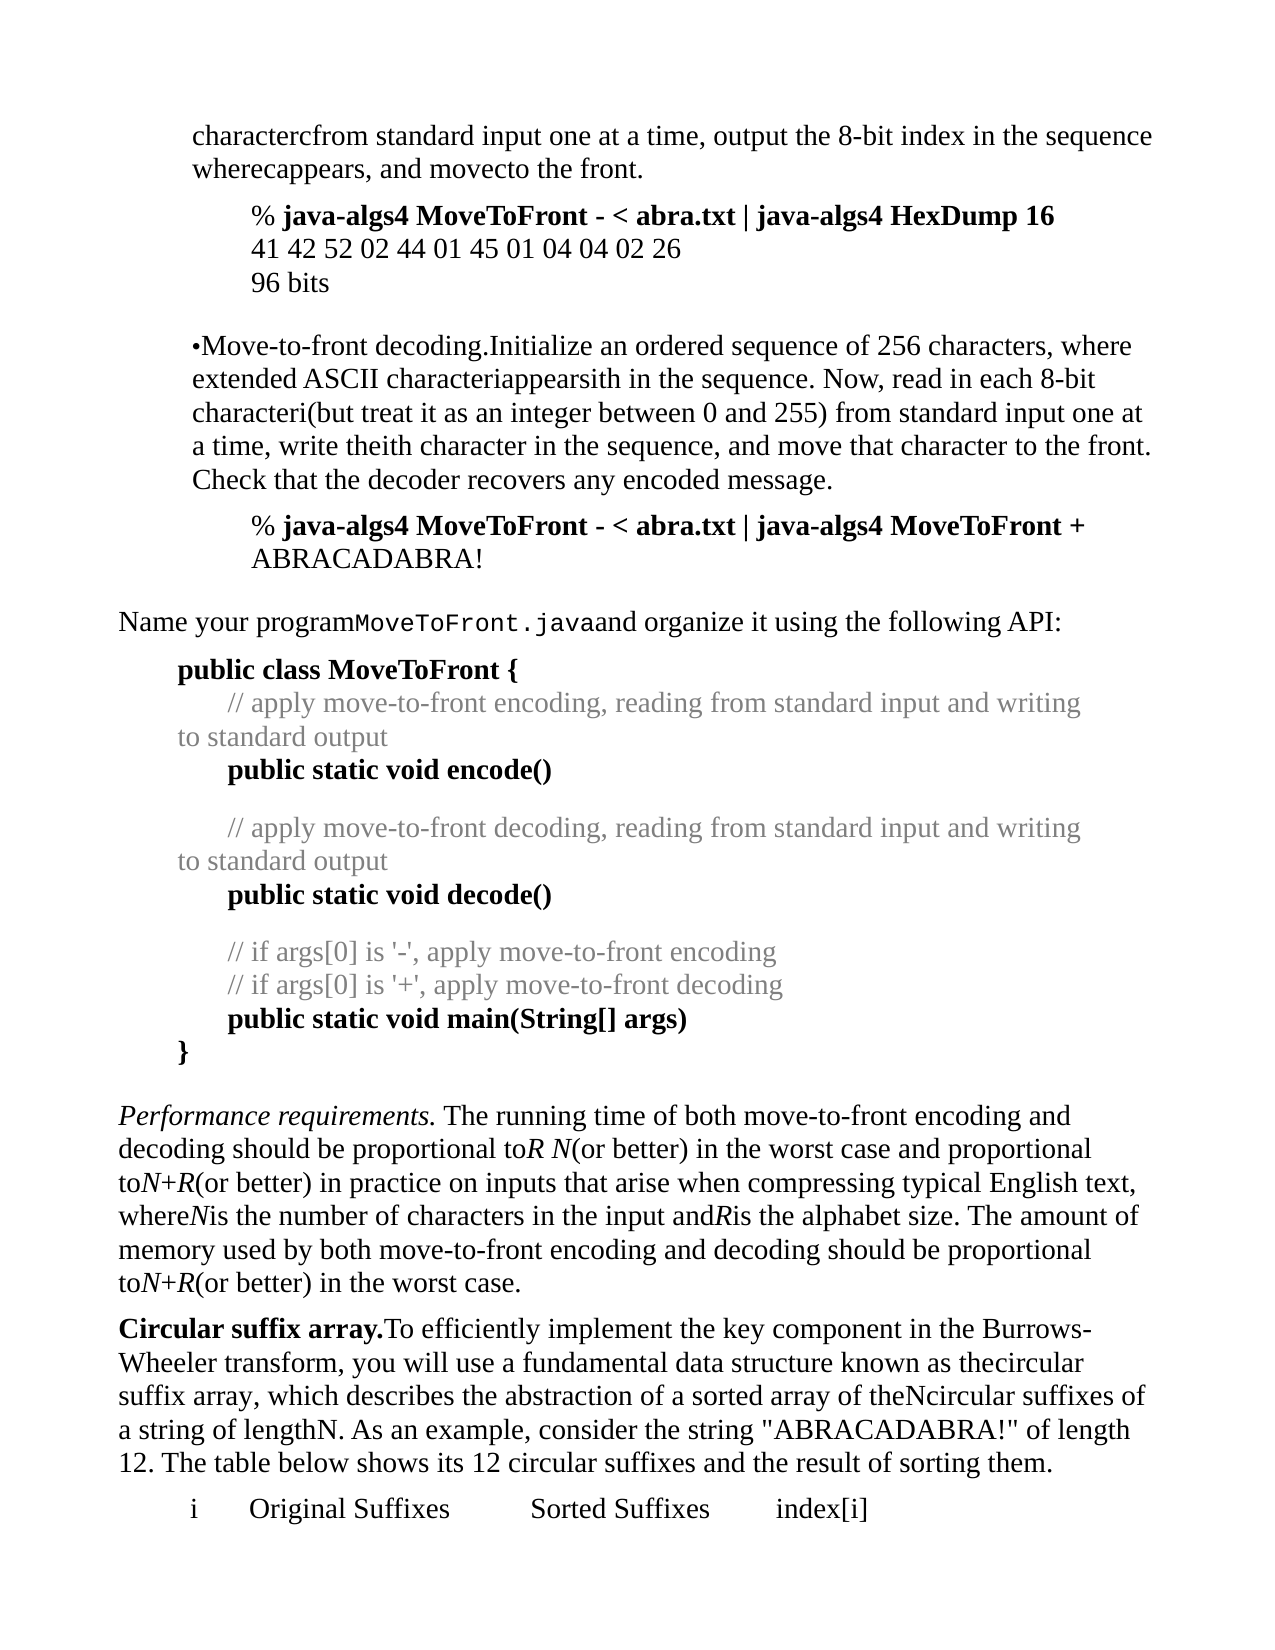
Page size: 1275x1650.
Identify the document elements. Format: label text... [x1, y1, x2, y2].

text public static void decode() [177, 877, 1098, 910]
text } [177, 1034, 1098, 1068]
text public static void main(String[] args) [177, 1001, 1098, 1034]
text i Original Suffixes Sorted Suffixes index[i] [177, 1492, 1098, 1525]
list Move-to-front decoding.Initialize an ordered sequence of 256 characters, where extended ASCII characteriappearsith in the sequence. Now, read in each 8-bit characteri(but treat it as an integer between 0 and 255) from standard input one at a time, write theith character in the sequence, and move that character to the front. Check that the decoder recovers any encoded message. [118, 328, 1157, 496]
list ABRACADABRA! [177, 542, 1098, 575]
text Name your programMoveToFront.javaand organize it using the following API: [118, 604, 1157, 639]
list % java-algs4 MoveToFront - < abra.txt | java-algs4 HexDump 16 [177, 198, 1098, 231]
list charactercfrom standard input one at a time, output the 8-bit index in the sequence wherecappears, and movecto the front. [118, 118, 1157, 185]
text // apply move-to-front encoding, reading from standard input and writing to standard output [177, 685, 1098, 752]
text public static void encode() [177, 752, 1098, 786]
text Performance requirements. The running time of both move-to-front encoding and decoding should be proportional toR N(or better) in the worst case and proportional toN+R(or better) in practice on inputs that arise when compressing typical English text, whereNis the number of characters in the input andRis the alphabet size. The amount of memory used by both move-to-front encoding and decoding should be proportional toN+R(or better) in the worst case. [118, 1098, 1157, 1299]
list % java-algs4 MoveToFront - < abra.txt | java-algs4 MoveToFront + [177, 508, 1098, 542]
text Circular suffix array.To efficiently implement the key component in the Burrows-Wheeler transform, you will use a fundamental data structure known as thecircular suffix array, which describes the abstraction of a sorted array of theNcircular suffixes of a string of lengthN. As an example, consider the string "ABRACADABRA!" of length 12. The table below shows its 12 circular suffixes and the result of sorting them. [118, 1311, 1157, 1479]
text // apply move-to-front decoding, reading from standard input and writing to standard output [177, 810, 1098, 877]
text // if args[0] is '+', apply move-to-front decoding [177, 967, 1098, 1001]
list 96 bits [177, 265, 1098, 298]
text public class MoveToFront { [177, 652, 1098, 685]
text // if args[0] is '-', apply move-to-front encoding [177, 934, 1098, 967]
list 41 42 52 02 44 01 45 01 04 04 02 26 [177, 231, 1098, 265]
